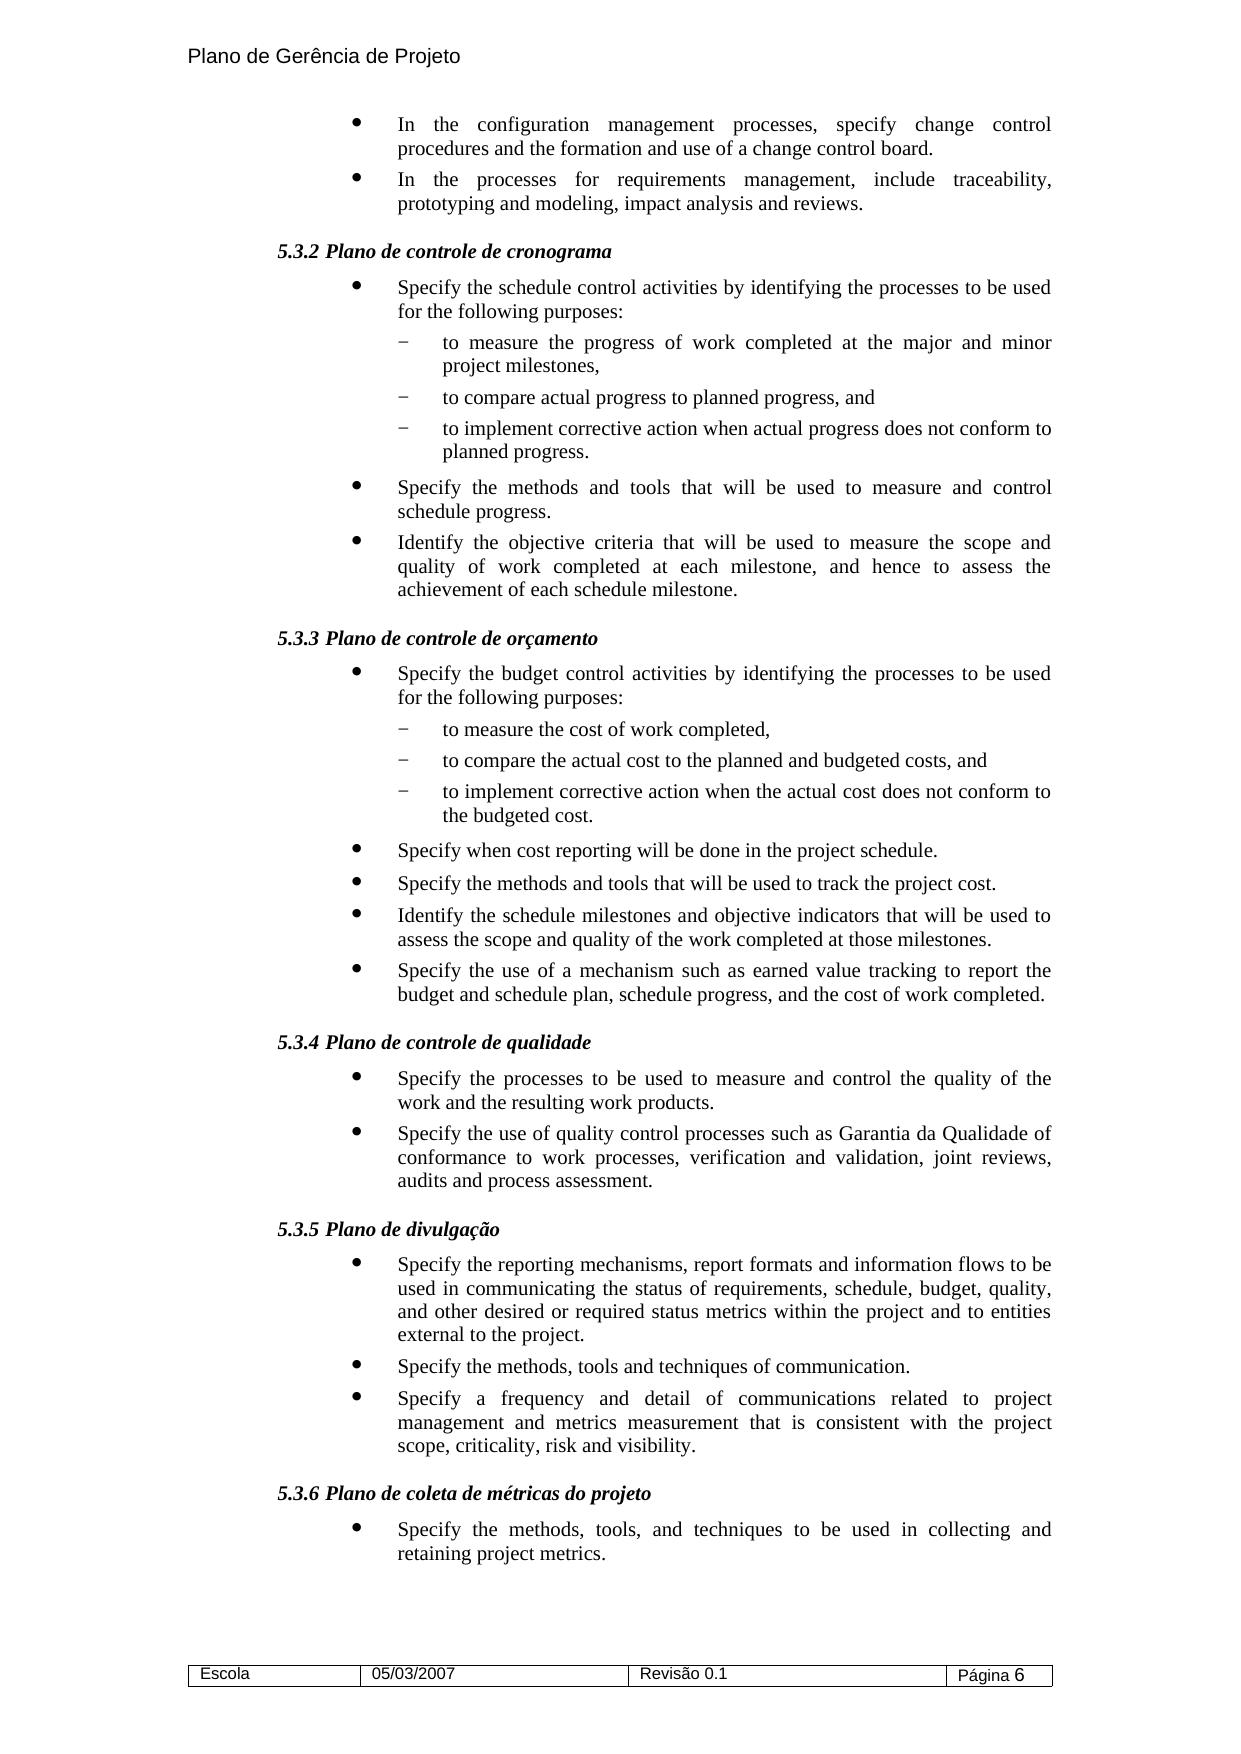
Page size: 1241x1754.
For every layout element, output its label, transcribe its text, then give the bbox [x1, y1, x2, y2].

list Specify the use of quality control processes such as Garantia da Qualidade of conformance to work processes, verification and validation, joint reviews, audits and process assessment. [352, 1122, 1053, 1192]
list Identify the schedule milestones and objective indicators that will be used to assess the scope and quality of the work completed at those milestones. [352, 904, 1053, 951]
list Specify the schedule control activities by identifying the processes to be used for the following purposes: [352, 276, 1053, 323]
list Specify the processes to be used to measure and control the quality of the work and the resulting work products. [352, 1067, 1053, 1114]
list In the processes for requirements management, include traceability, prototyping and modeling, impact analysis and reviews. [352, 168, 1053, 215]
list to implement corrective action when the actual cost does not conform to the budgeted cost. [397, 780, 1053, 827]
list Specify a frequency and detail of communications related to project management and metrics measurement that is consistent with the project scope, criticality, risk and visibility. [352, 1387, 1053, 1457]
list Specify the methods, tools, and techniques to be used in collecting and retaining project metrics. [352, 1518, 1053, 1565]
list Specify when cost reporting will be done in the project schedule. [352, 839, 1053, 863]
list to measure the cost of work completed, [397, 717, 1053, 741]
subtitle Plano de coleta de métricas do projeto [277, 1482, 1053, 1505]
list to compare actual progress to planned progress, and [397, 386, 1053, 409]
list to compare the actual cost to the planned and budgeted costs, and [397, 749, 1053, 772]
list Specify the reporting mechanisms, report formats and information flows to be used in communicating the status of requirements, schedule, budget, quality, and other desired or required status metrics within the project and to entities external to the project. [352, 1253, 1053, 1346]
list In the configuration management processes, specify change control procedures and the formation and use of a change control board. [352, 112, 1053, 159]
subtitle Plano de controle de qualidade [277, 1031, 1053, 1054]
list Specify the use of a mechanism such as earned value tracking to report the budget and schedule plan, schedule progress, and the cost of work completed. [352, 959, 1053, 1006]
list Specify the budget control activities by identifying the processes to be used for the following purposes: [352, 662, 1053, 709]
subtitle Plano de divulgação [277, 1217, 1053, 1241]
list Identify the objective criteria that will be used to measure the scope and quality of work completed at each milestone, and hence to assess the achievement of each schedule milestone. [352, 531, 1053, 601]
subtitle Plano de controle de cronograma [277, 240, 1053, 263]
list Specify the methods and tools that will be used to measure and control schedule progress. [352, 476, 1053, 523]
list to implement corrective action when actual progress does not conform to planned progress. [397, 417, 1053, 463]
subtitle Plano de controle de orçamento [277, 626, 1053, 649]
list Specify the methods, tools and techniques of communication. [352, 1355, 1053, 1379]
list Specify the methods and tools that will be used to track the project cost. [352, 871, 1053, 895]
list to measure the progress of work completed at the major and minor project milestones, [397, 331, 1053, 377]
